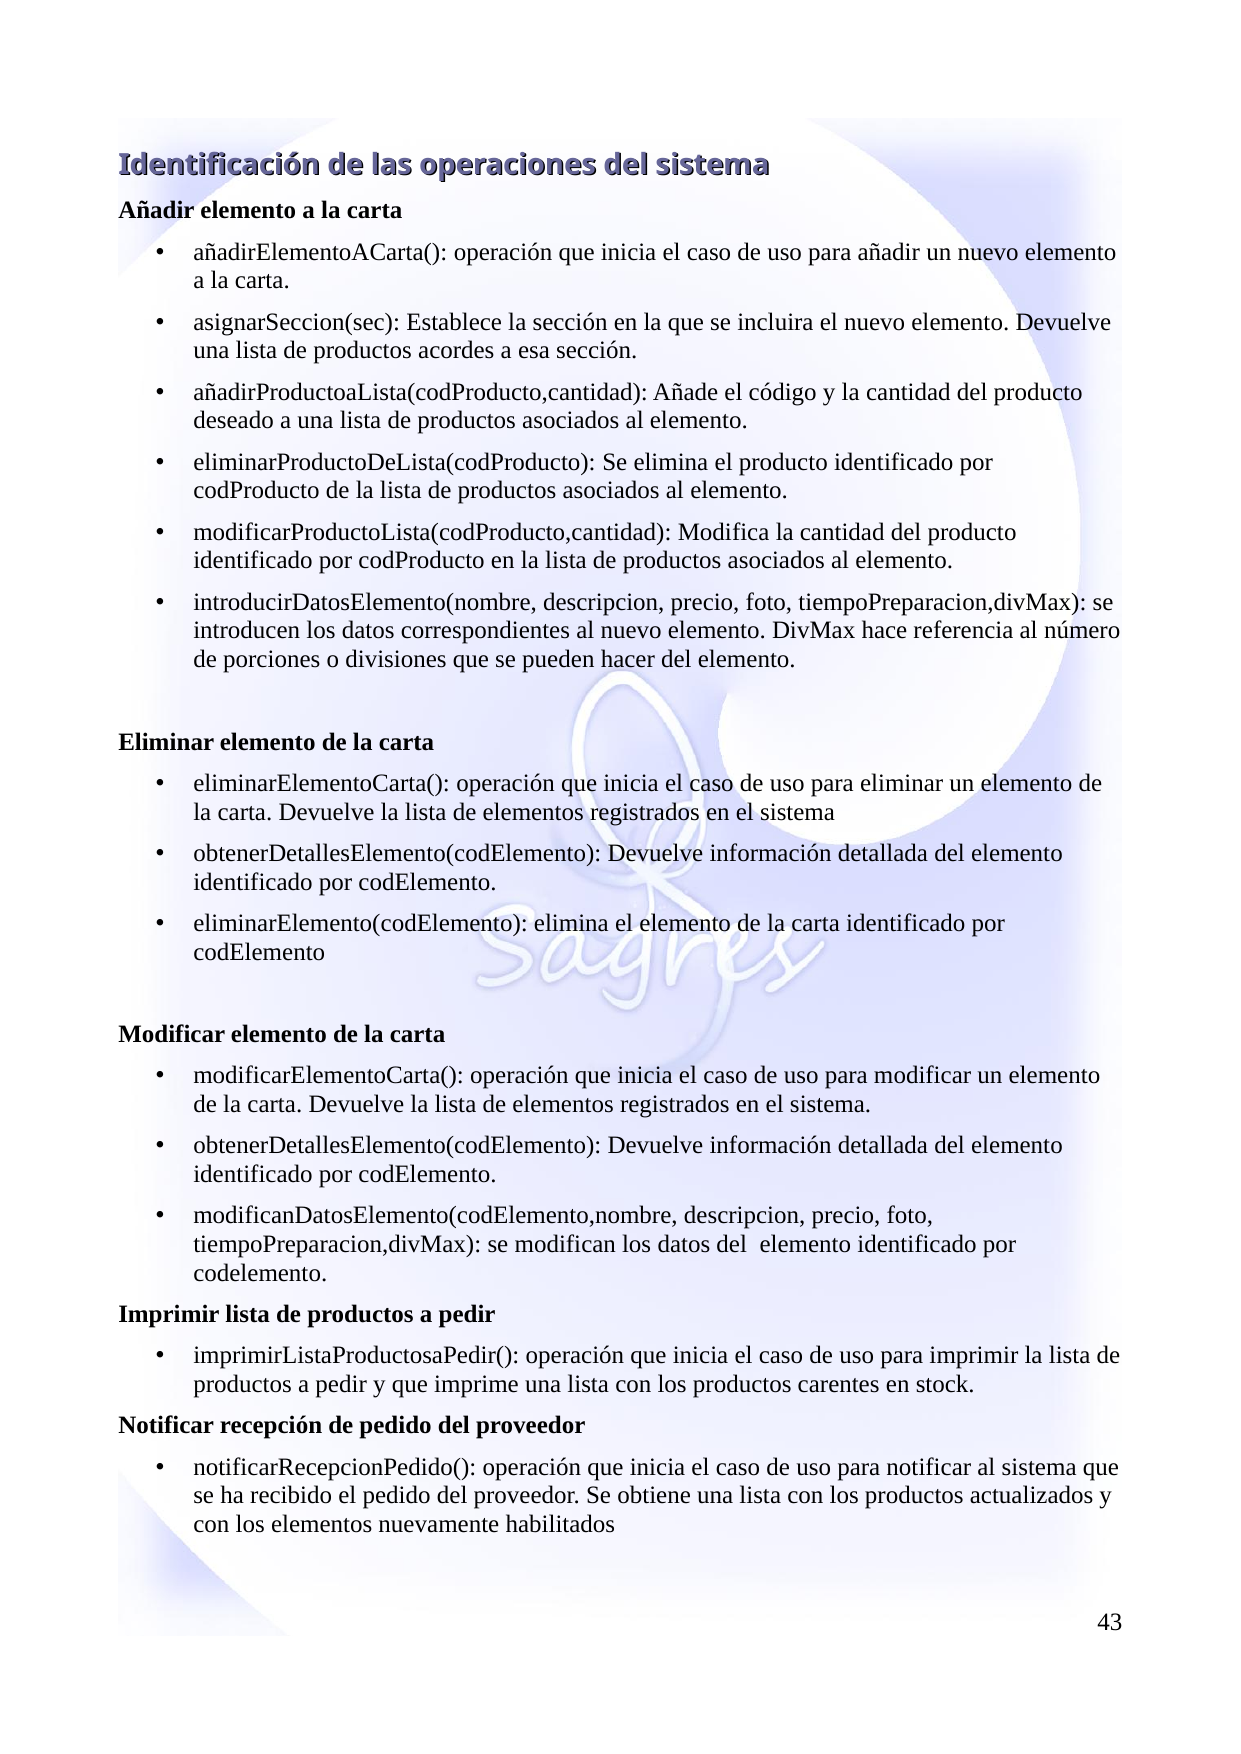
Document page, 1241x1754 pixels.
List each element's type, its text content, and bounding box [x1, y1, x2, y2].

picture [118, 1328, 1122, 1410]
list introducirDatosElemento(nombre, descripcion, precio, foto, tiempoPreparacion,divMax): se introducen los datos correspondientes al nuevo elemento. DivMax hace referencia al número de porciones o divisiones que se pueden hacer del elemento. [156, 587, 1122, 673]
text Modificar elemento de la carta [118, 1019, 1122, 1048]
picture [118, 1048, 1122, 1299]
subtitle Identificación de las operaciones del sistema [118, 143, 1122, 183]
text Eliminar elemento de la carta [118, 727, 1122, 755]
list añadirElementoACarta(): operación que inicia el caso de uso para añadir un nuevo elemento a la carta. [156, 237, 1122, 294]
picture [118, 183, 1122, 195]
picture [118, 755, 1122, 1019]
list eliminarProductoDeLista(codProducto): Se elimina el producto identificado por codProducto de la lista de productos asociados al elemento. [156, 447, 1122, 504]
list imprimirListaProductosaPedir(): operación que inicia el caso de uso para imprimir la lista de productos a pedir y que imprime una lista con los productos carentes en stock. [156, 1340, 1122, 1398]
text Imprimir lista de productos a pedir [118, 1299, 1122, 1328]
list modificarProductoLista(codProducto,cantidad): Modifica la cantidad del producto identificado por codProducto en la lista de productos asociados al elemento. [156, 517, 1122, 574]
list eliminarElemento(codElemento): elimina el elemento de la carta identificado por codElemento [156, 908, 1122, 965]
picture [118, 224, 1122, 727]
list obtenerDetallesElemento(codElemento): Devuelve información detallada del elemento identificado por codElemento. [156, 1130, 1122, 1188]
list asignarSeccion(sec): Establece la sección en la que se incluira el nuevo elemento. Devuelve una lista de productos acordes a esa sección. [156, 307, 1122, 364]
text Notificar recepción de pedido del proveedor [118, 1410, 1122, 1439]
list obtenerDetallesElemento(codElemento): Devuelve información detallada del elemento identificado por codElemento. [156, 838, 1122, 895]
text Añadir elemento a la carta [118, 195, 1122, 224]
picture [118, 118, 1122, 143]
list notificarRecepcionPedido(): operación que inicia el caso de uso para notificar al sistema que se ha recibido el pedido del proveedor. Se obtiene una lista con los productos actualizados y con los elementos nuevamente habilitados [156, 1452, 1122, 1538]
list añadirProductoaLista(codProducto,cantidad): Añade el código y la cantidad del producto deseado a una lista de productos asociados al elemento. [156, 377, 1122, 434]
list modificanDatosElemento(codElemento,nombre, descripcion, precio, foto, tiempoPreparacion,divMax): se modifican los datos del elemento identificado por codelemento. [156, 1200, 1122, 1287]
list modificarElementoCarta(): operación que inicia el caso de uso para modificar un elemento de la carta. Devuelve la lista de elementos registrados en el sistema. [156, 1060, 1122, 1118]
list eliminarElementoCarta(): operación que inicia el caso de uso para eliminar un elemento de la carta. Devuelve la lista de elementos registrados en el sistema [156, 768, 1122, 825]
picture [118, 1439, 1122, 1636]
